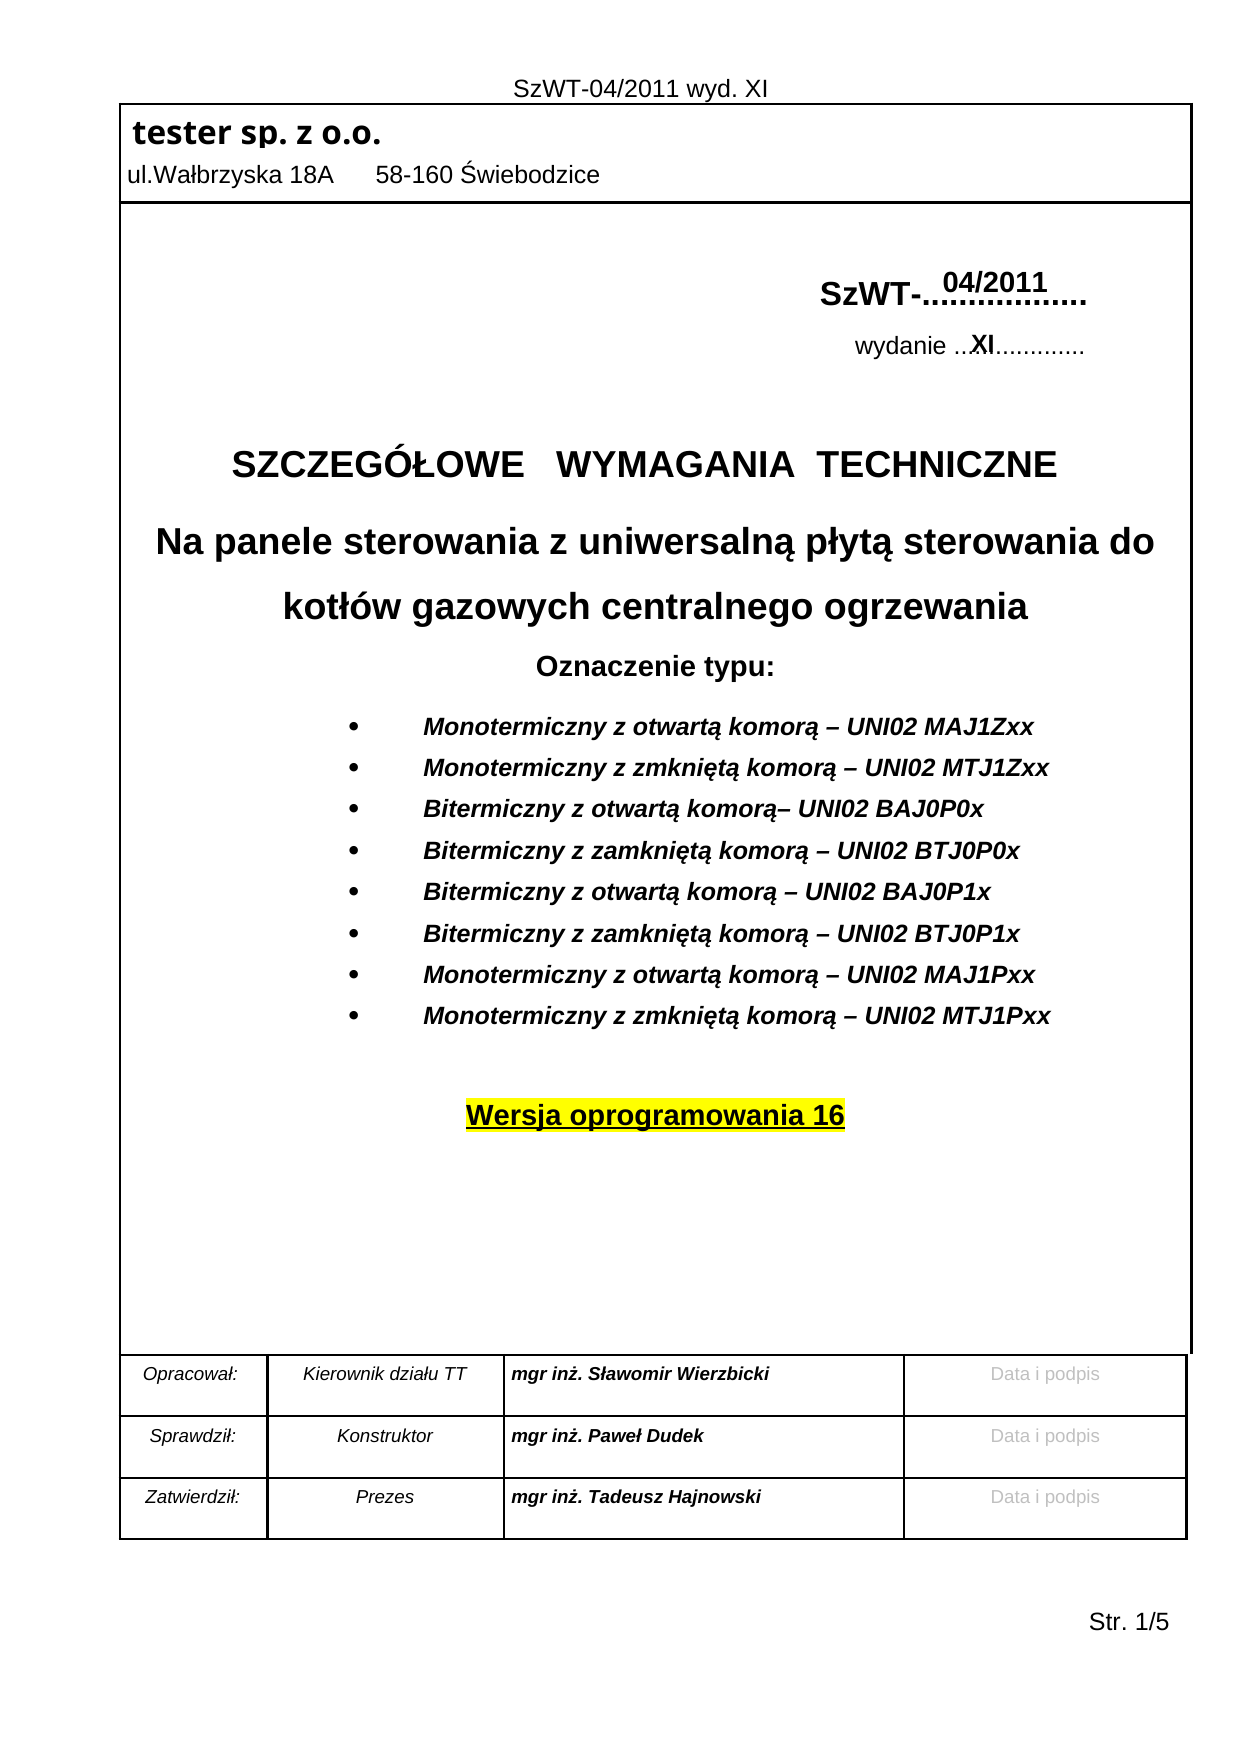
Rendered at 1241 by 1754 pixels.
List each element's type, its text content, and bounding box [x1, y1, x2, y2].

table_cell Prezes [269, 1479, 503, 1538]
table_cell mgr inż. Sławomir Wierzbicki [505, 1356, 903, 1415]
table_cell Zatwierdził: [121, 1479, 266, 1538]
table_cell mgr inż. Tadeusz Hajnowski [505, 1479, 903, 1538]
table_cell Data i podpis [905, 1417, 1185, 1477]
table_cell Data i podpis [905, 1356, 1185, 1415]
table_cell mgr inż. Paweł Dudek [505, 1417, 903, 1477]
table_cell Opracował: [121, 1356, 266, 1415]
table_cell Kierownik działu TT [269, 1356, 503, 1415]
table_cell Konstruktor [269, 1417, 503, 1477]
table_header ul.Wałbrzyska 18A 58-160 Świebodzice [121, 105, 1190, 201]
table_cell Sprawdził: [121, 1417, 266, 1477]
table_cell SzWT-.................. wydanie ................... SZCZEGÓŁOWE WYMAGANIA TECHNICZNE Na panele sterowania z uniwersalną płytą sterowania do kotłów gazowych centralnego ogrzewania Oznaczenie typu: Monotermiczny z otwartą komorą – UNI02 MAJ1Zxx Monotermiczny z zmkniętą komorą – UNI02 MTJ1Zxx Bitermiczny z otwartą komorą– UNI02 BAJ0P0x Bitermiczny z zamkniętą komorą – UNI02 BTJ0P0x Bitermiczny z otwartą komorą – UNI02 BAJ0P1x Bitermiczny z zamkniętą komorą – UNI02 BTJ0P1x Monotermiczny z otwartą komorą – UNI02 MAJ1Pxx Monotermiczny z zmkniętą komorą – UNI02 MTJ1Pxx Wersja oprogramowania 16 [121, 204, 1190, 1354]
table_cell Data i podpis [905, 1479, 1185, 1538]
